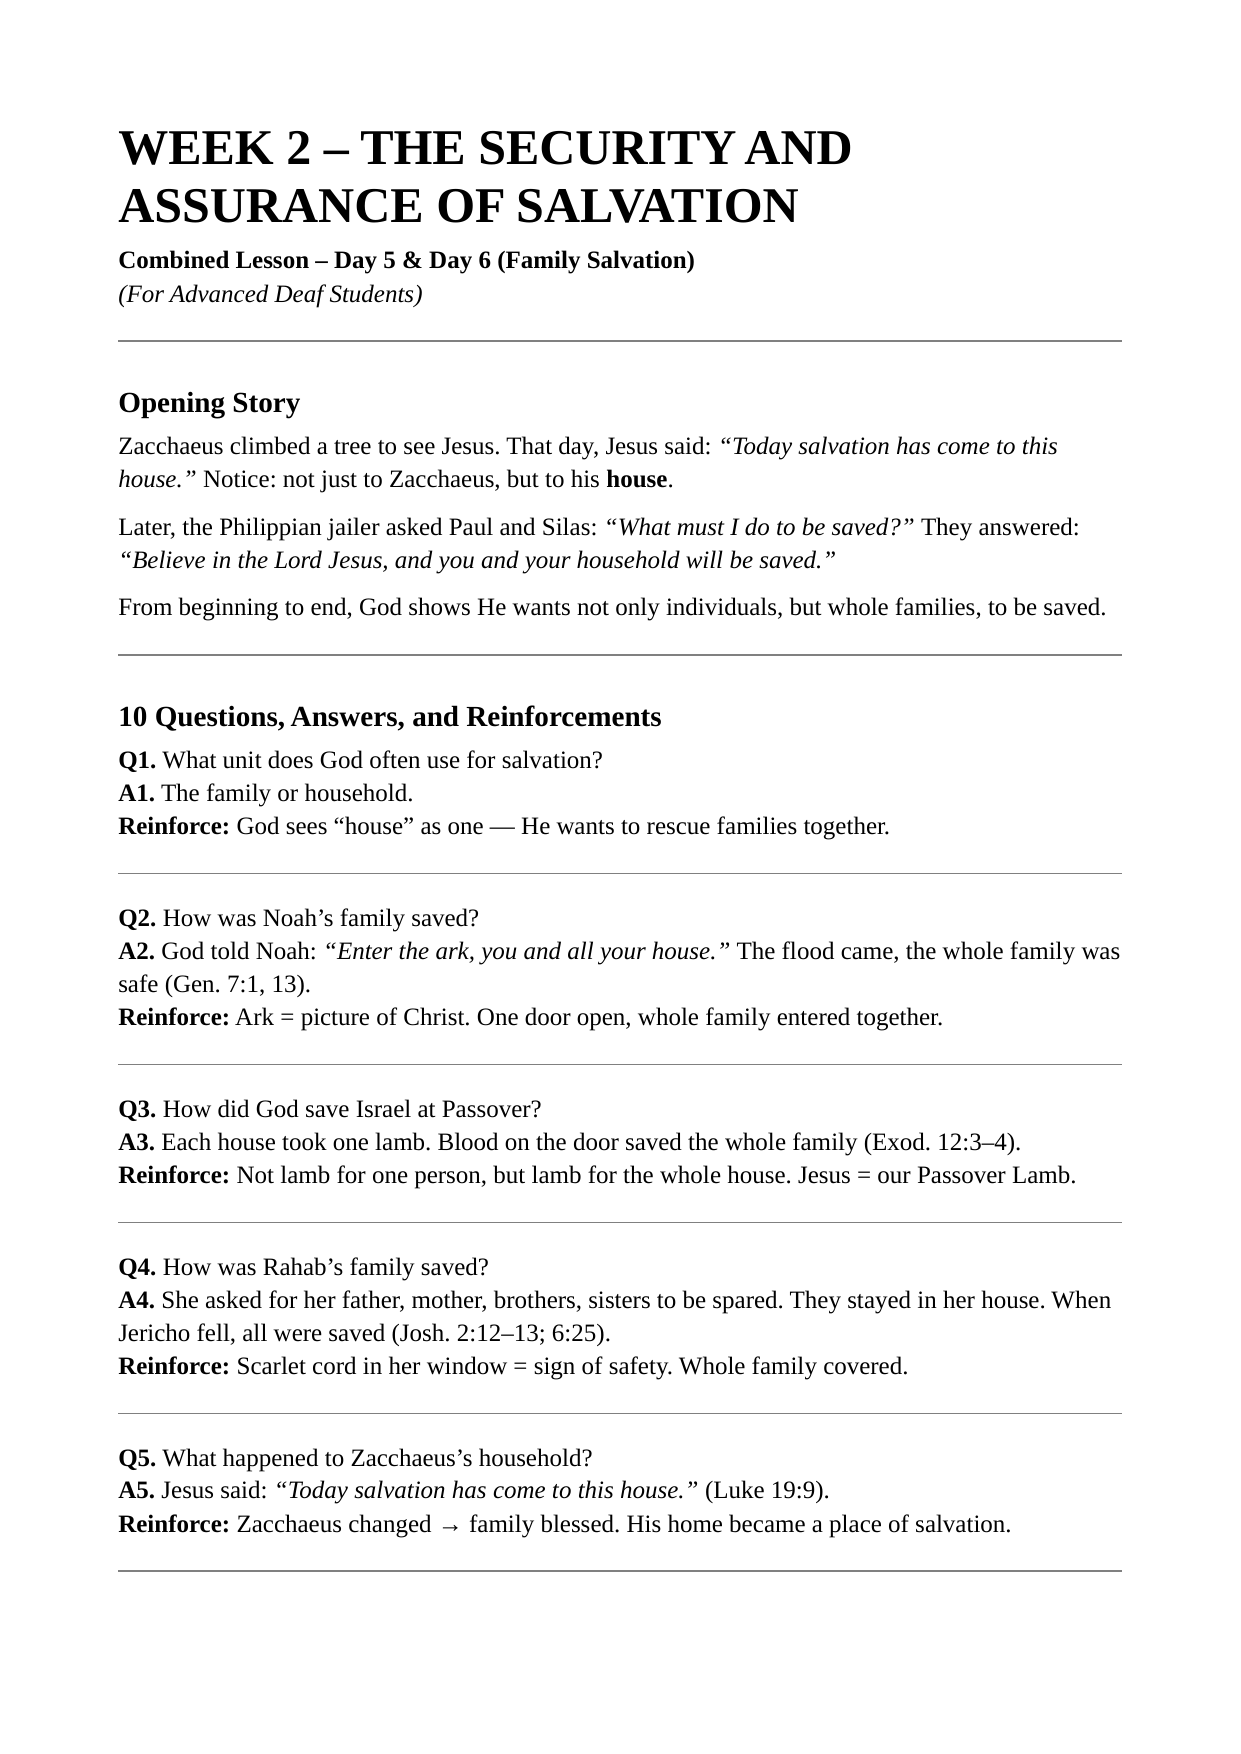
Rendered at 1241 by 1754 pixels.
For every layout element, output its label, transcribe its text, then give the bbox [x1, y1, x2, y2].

text Q5. What happened to Zacchaeus’s household? A5. Jesus said: “Today salvation has come to this house.” (Luke 19:9). Reinforce: Zacchaeus changed → family blessed. His home became a place of salvation. [118, 1443, 1122, 1537]
text Q1. What unit does God often use for salvation? A1. The family or household. Reinforce: God sees “house” as one — He wants to rescue families together. [118, 745, 1122, 840]
subtitle Opening Story [118, 385, 1122, 419]
text From beginning to end, God shows He wants not only individuals, but whole families, to be saved. [118, 592, 1122, 621]
text Q4. How was Rahab’s family saved? A4. She asked for her father, mother, brothers, sisters to be spared. They stayed in her house. When Jericho fell, all were saved (Josh. 2:12–13; 6:25). Reinforce: Scarlet cord in her window = sign of safety. Whole family covered. [118, 1252, 1122, 1379]
text Combined Lesson – Day 5 & Day 6 (Family Salvation) (For Advanced Deaf Students) [118, 246, 1122, 307]
text Zacchaeus climbed a tree to see Jesus. That day, Jesus said: “Today salvation has come to this house.” Notice: not just to Zacchaeus, but to his house. [118, 431, 1122, 493]
text Q2. How was Noah’s family saved? A2. God told Noah: “Enter the ark, you and all your house.” The flood came, the whole family was safe (Gen. 7:1, 13). Reinforce: Ark = picture of Christ. One door open, whole family entered together. [118, 903, 1122, 1031]
text Later, the Philippian jailer asked Paul and Silas: “What must I do to be saved?” They answered: “Believe in the Lord Jesus, and you and your household will be saved.” [118, 512, 1122, 573]
subtitle 10 Questions, Answers, and Reinforcements [118, 699, 1122, 732]
subtitle WEEK 2 – THE SECURITY AND ASSURANCE OF SALVATION [118, 118, 1122, 233]
text Q3. How did God save Israel at Passover? A3. Each house took one lamb. Blood on the door saved the whole family (Exod. 12:3–4). Reinforce: Not lamb for one person, but lamb for the whole house. Jesus = our Passover Lamb. [118, 1094, 1122, 1188]
